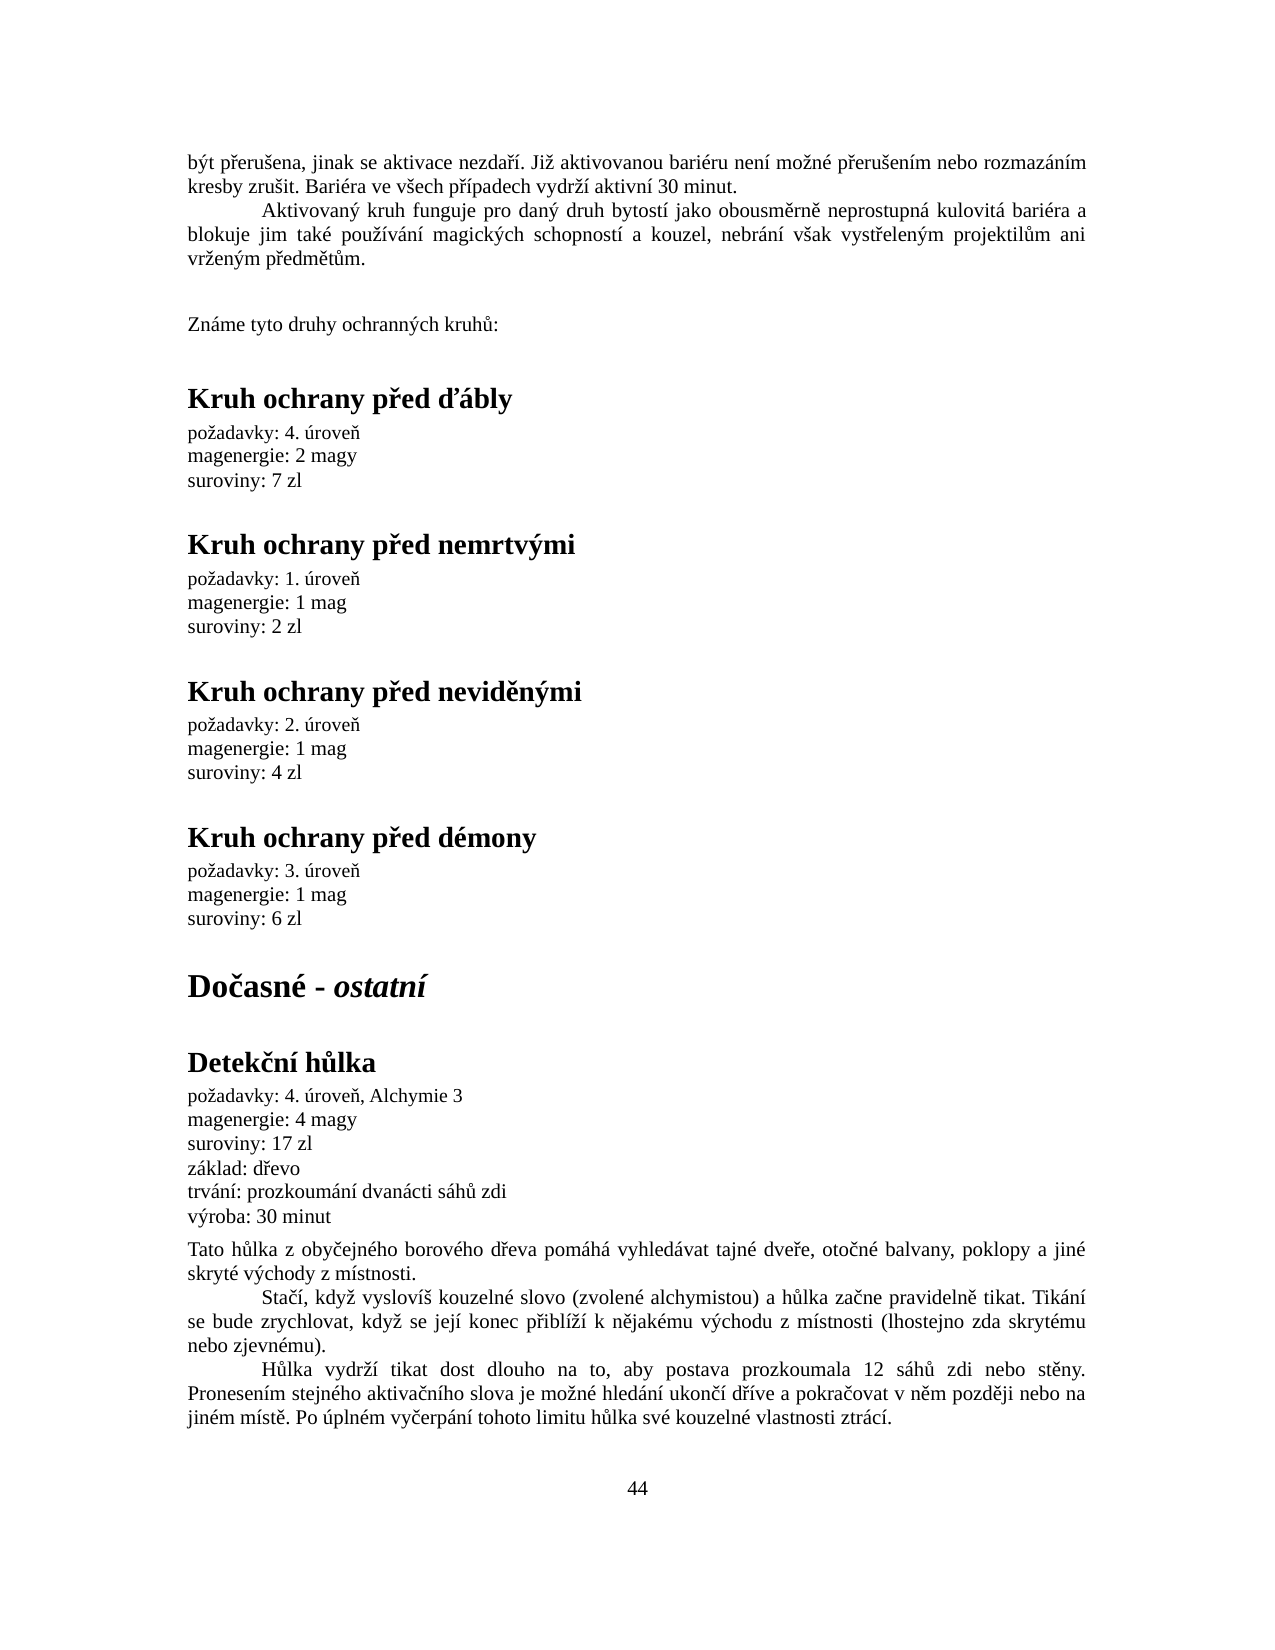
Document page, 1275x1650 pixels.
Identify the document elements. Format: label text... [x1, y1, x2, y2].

subtitle Kruh ochrany před démony [187, 820, 1087, 853]
subtitle Kruh ochrany před nemrtvými [187, 527, 1087, 561]
text Tato hůlka z obyčejného borového dřeva pomáhá vyhledávat tajné dveře, otočné balvany, poklopy a jiné skryté východy z místnosti. Stačí, když vyslovíš kouzelné slovo (zvolené alchymistou) a hůlka začne pravidelně tikat. Tikání se bude zrychlovat, když se její konec přiblíží k nějakému východu z místnosti (lhostejno zda skrytému nebo zjevnému). Hůlka vydrží tikat dost dlouho na to, aby postava prozkoumala 12 sáhů zdi nebo stěny. Pronesením stejného aktivačního slova je možné hledání ukončí dříve a pokračovat v něm později nebo na jiném místě. Po úplném vyčerpání tohoto limitu hůlka své kouzelné vlastnosti ztrácí. [187, 1237, 1087, 1429]
text požadavky: 4. úroveň magenergie: 2 magy suroviny: 7 zl [187, 421, 1087, 516]
text Známe tyto druhy ochranných kruhů: [187, 312, 1087, 336]
text být přerušena, jinak se aktivace nezdaří. Již aktivovanou bariéru není možné přerušením nebo rozmazáním kresby zrušit. Bariéra ve všech případech vydrží aktivní 30 minut. Aktivovaný kruh funguje pro daný druh bytostí jako obousměrně neprostupná kulovitá bariéra a blokuje jim také používání magických schopností a kouzel, nebrání však vystřeleným projektilům ani vrženým předmětům. [187, 150, 1087, 270]
subtitle Dočasné - ostatní [187, 966, 1087, 1004]
text požadavky: 3. úroveň magenergie: 1 mag suroviny: 6 zl [187, 859, 1087, 954]
text požadavky: 2. úroveň magenergie: 1 mag suroviny: 4 zl [187, 713, 1087, 808]
text požadavky: 1. úroveň magenergie: 1 mag suroviny: 2 zl [187, 567, 1087, 662]
text požadavky: 4. úroveň, Alchymie 3 magenergie: 4 magy suroviny: 17 zl základ: dřevo trvání: prozkoumání dvanácti sáhů zdi výroba: 30 minut [187, 1084, 1087, 1228]
subtitle Detekční hůlka [187, 1045, 1087, 1078]
subtitle Kruh ochrany před neviděnými [187, 674, 1087, 707]
subtitle Kruh ochrany před ďábly [187, 381, 1087, 415]
